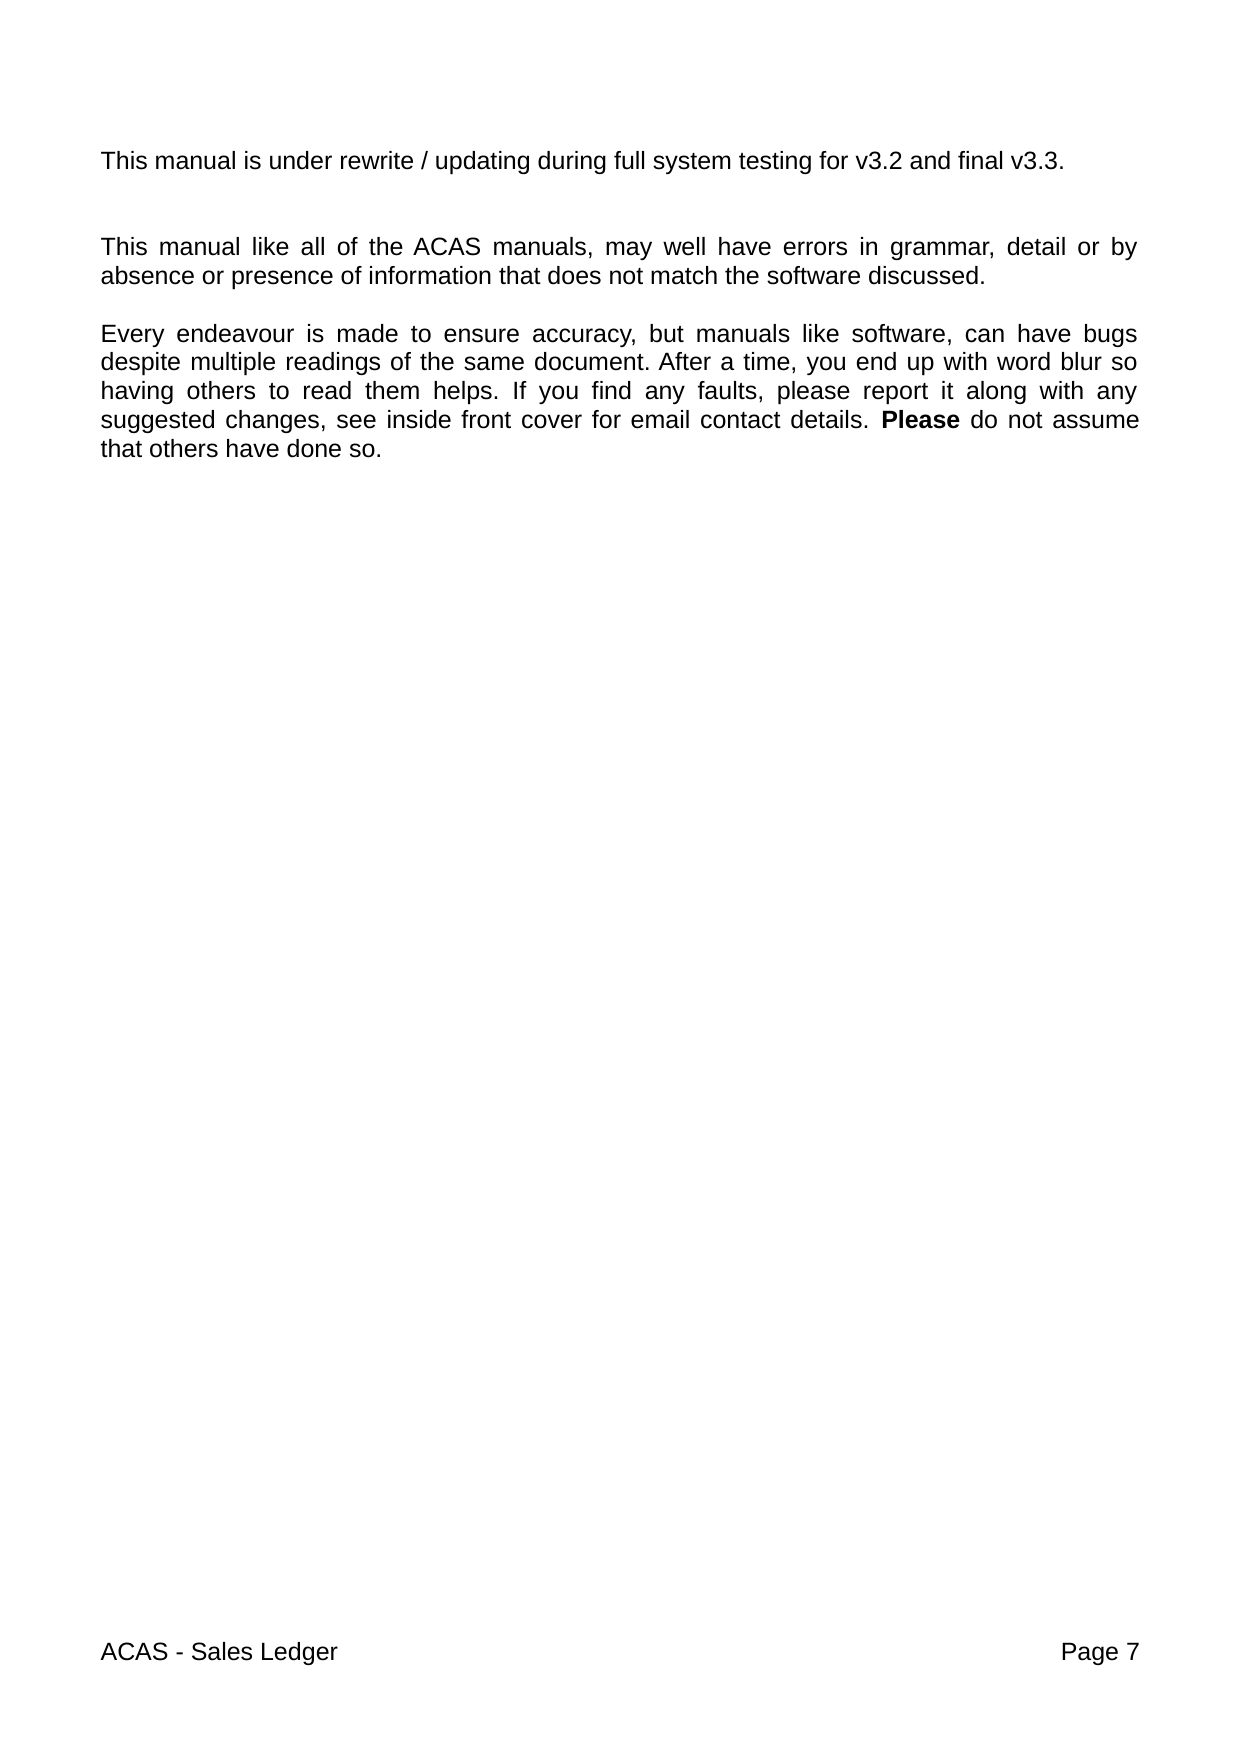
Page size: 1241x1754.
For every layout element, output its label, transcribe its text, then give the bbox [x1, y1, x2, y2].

text This manual like all of the ACAS manuals, may well have errors in grammar, detail or by absence or presence of information that does not match the software discussed. [100, 232, 1140, 290]
text Every endeavour is made to ensure accuracy, but manuals like software, can have bugs despite multiple readings of the same document. After a time, you end up with word blur so having others to read them helps. If you find any faults, please report it along with any suggested changes, see inside front cover for email contact details. Please do not assume that others have done so. [100, 318, 1140, 462]
text This manual is under rewrite / updating during full system testing for v3.2 and final v3.3. [100, 146, 1140, 175]
